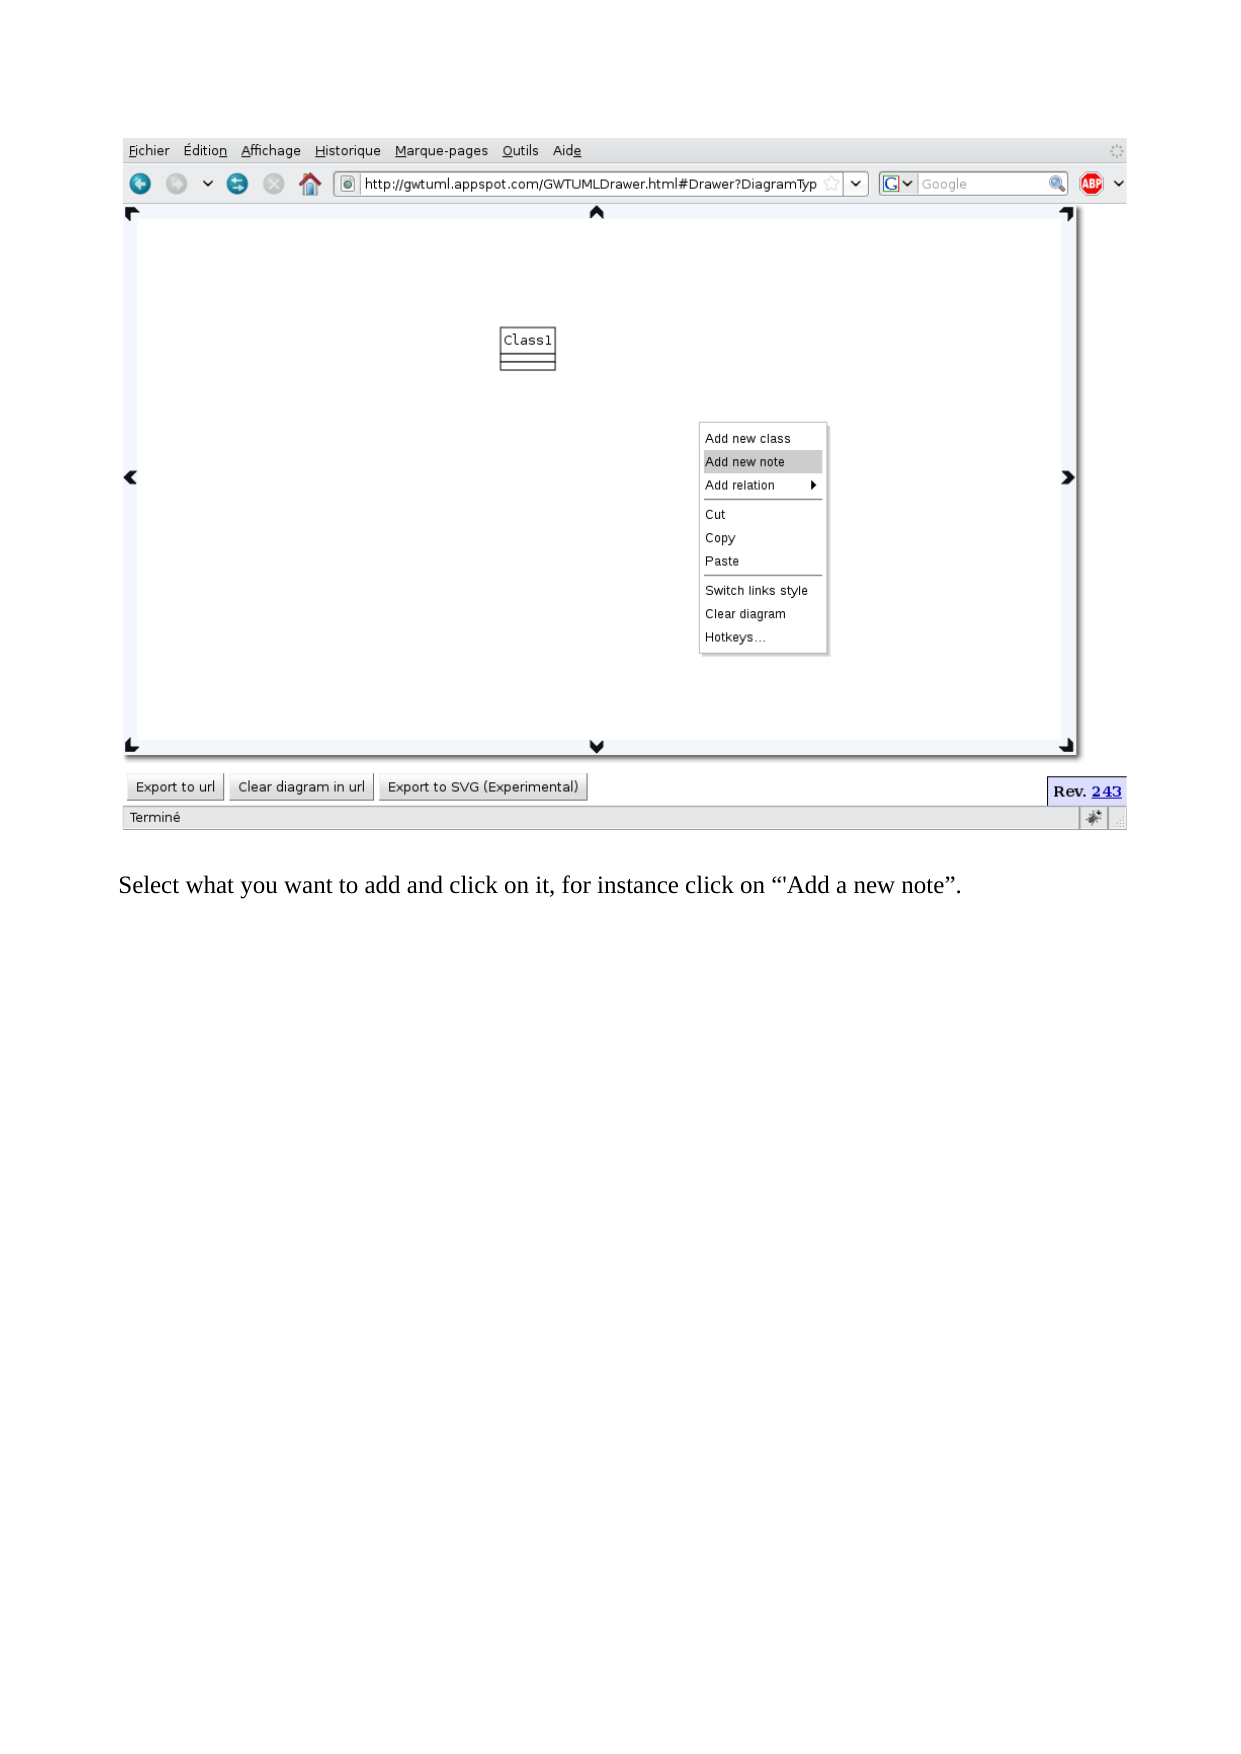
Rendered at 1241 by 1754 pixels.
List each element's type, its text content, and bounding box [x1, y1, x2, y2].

picture [122, 138, 1127, 830]
text Select what you want to add and click on it, for instance click on “'Add a new note”. [118, 871, 1122, 899]
